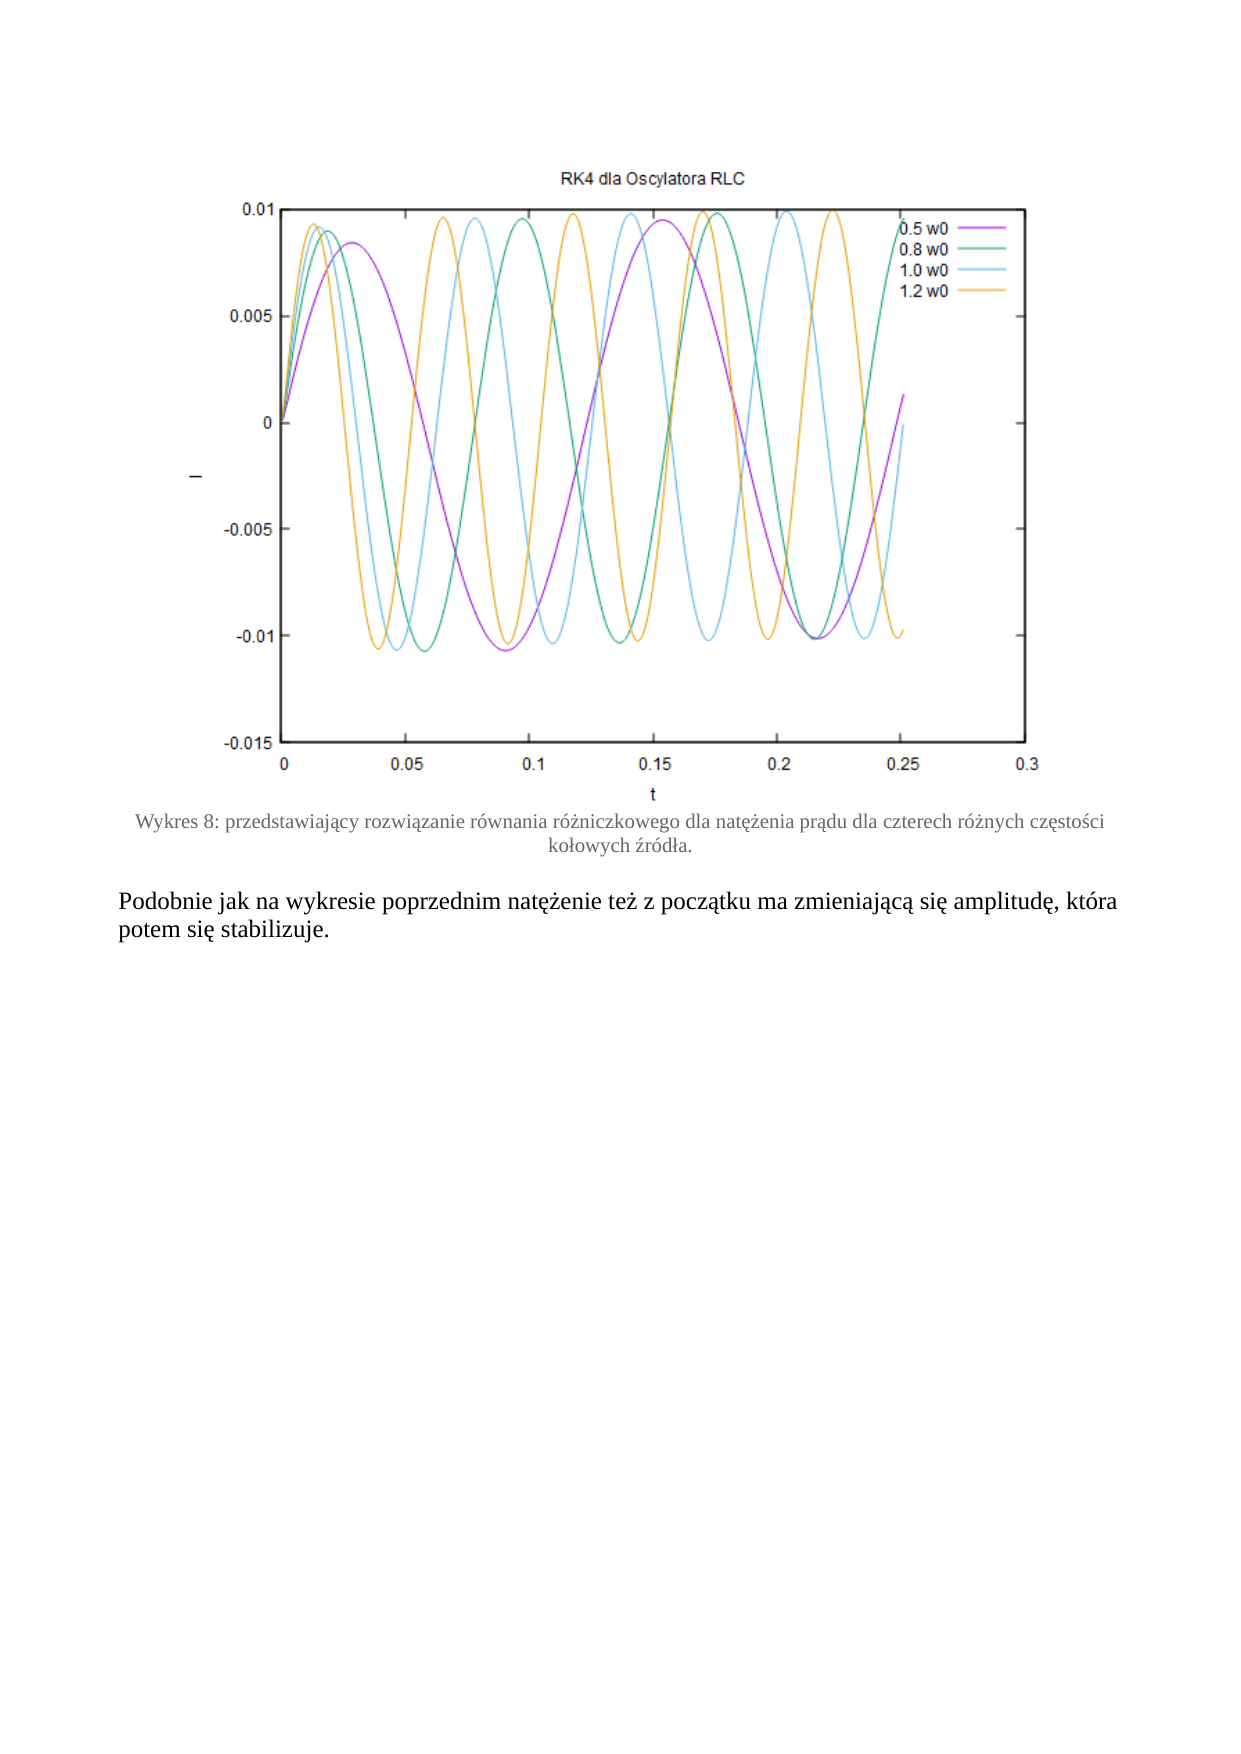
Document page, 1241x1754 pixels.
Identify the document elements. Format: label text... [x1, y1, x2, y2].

picture [177, 146, 1063, 809]
text Podobnie jak na wykresie poprzednim natężenie też z początku ma zmieniającą się amplitudę, która potem się stabilizuje. [118, 886, 1122, 943]
text Wykres 8: przedstawiający rozwiązanie równania różniczkowego dla natężenia prądu dla czterech różnych częstości kołowych źródła. [118, 147, 1122, 857]
